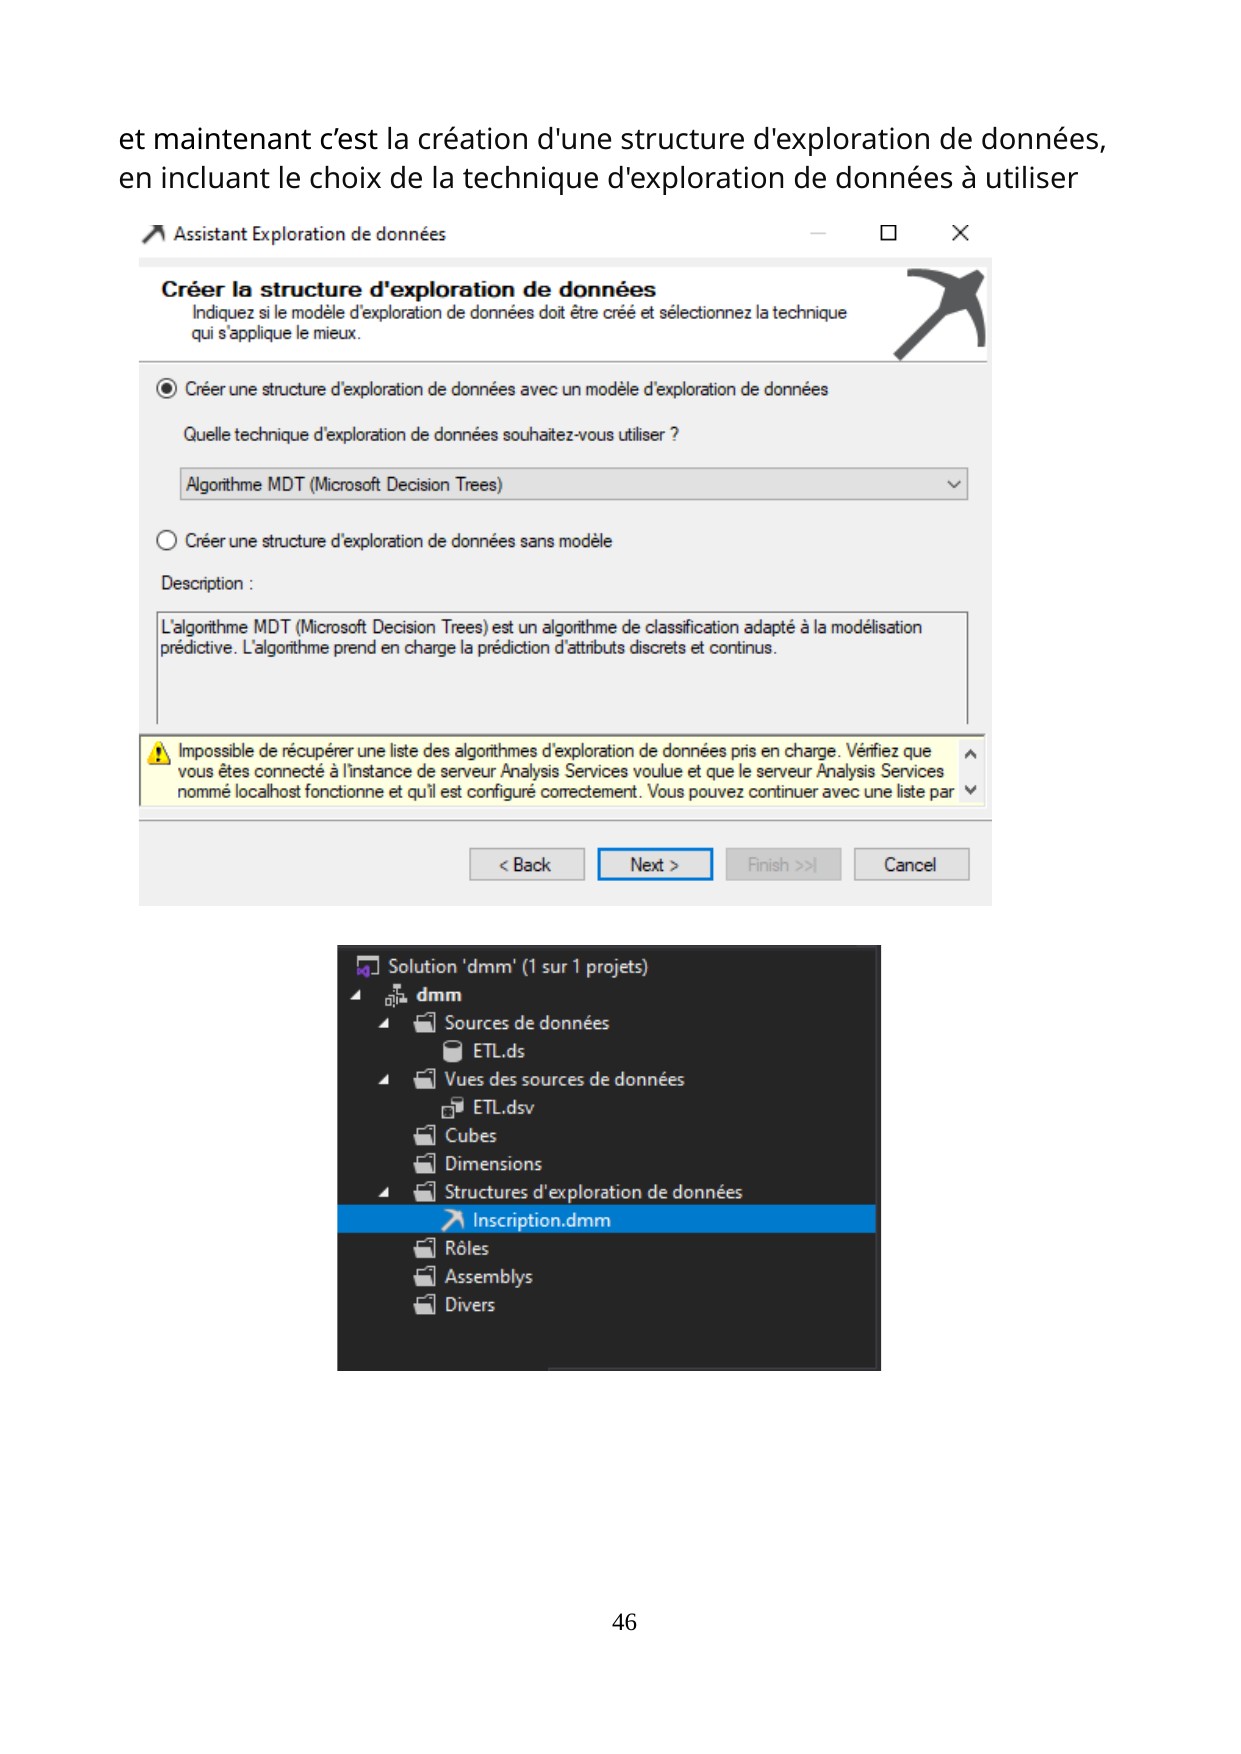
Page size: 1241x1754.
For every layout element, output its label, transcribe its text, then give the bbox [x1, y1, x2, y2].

picture [138, 225, 992, 906]
text et maintenant c’est la création d'une structure d'exploration de données, en incluant le choix de la technique d'exploration de données à utiliser [118, 118, 1122, 197]
picture [337, 945, 882, 1371]
